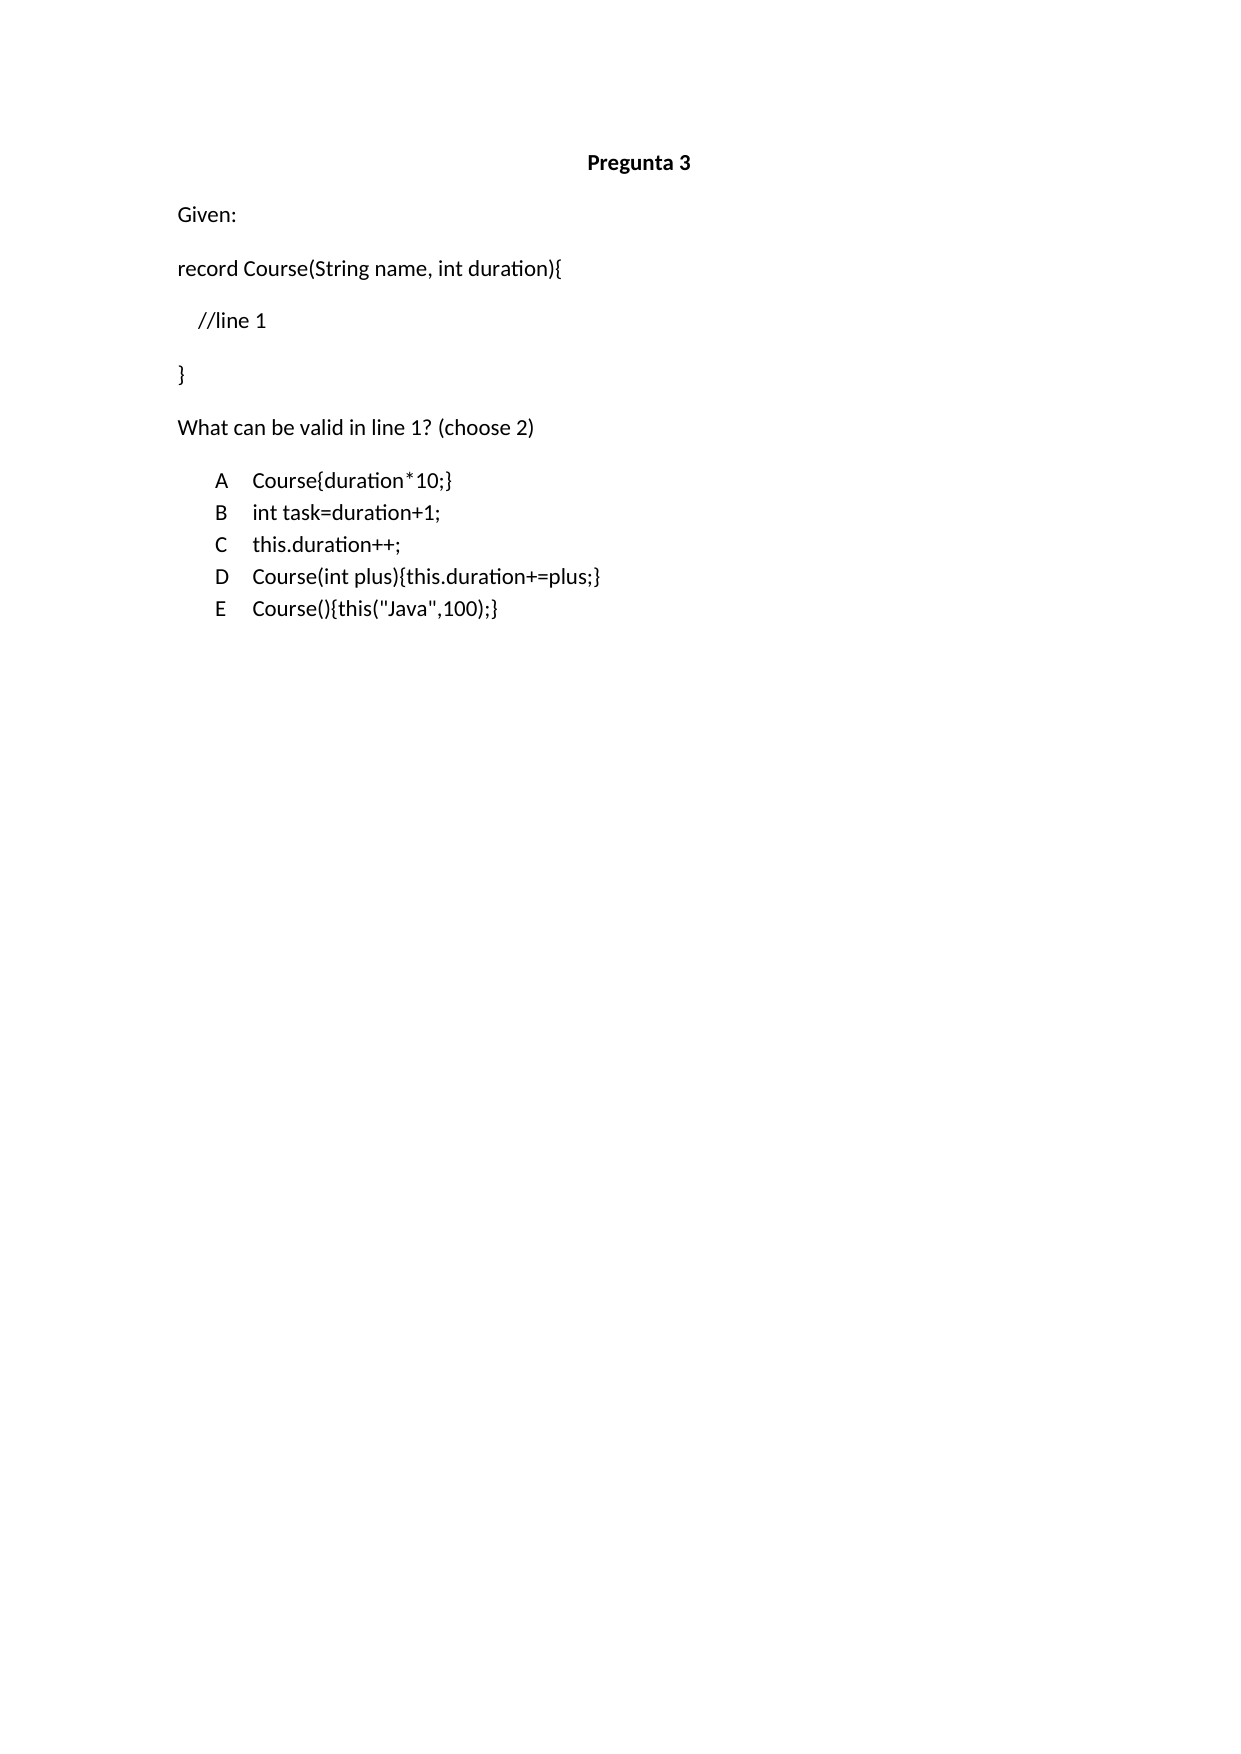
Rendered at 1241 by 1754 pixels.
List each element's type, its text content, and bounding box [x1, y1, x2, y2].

text Given: [177, 201, 1063, 229]
list Course{duration*10;} [215, 466, 1063, 494]
list Course(int plus){this.duration+=plus;} [215, 562, 1063, 590]
list int task=duration+1; [215, 498, 1063, 526]
text //line 1 [177, 307, 1063, 335]
text What can be valid in line 1? (choose 2) [177, 413, 1063, 441]
text Pregunta 3 [215, 148, 1063, 176]
text record Course(String name, int duration){ [177, 254, 1063, 282]
text } [177, 360, 1063, 388]
list Course(){this("Java",100);} [215, 594, 1063, 622]
list this.duration++; [215, 530, 1063, 558]
